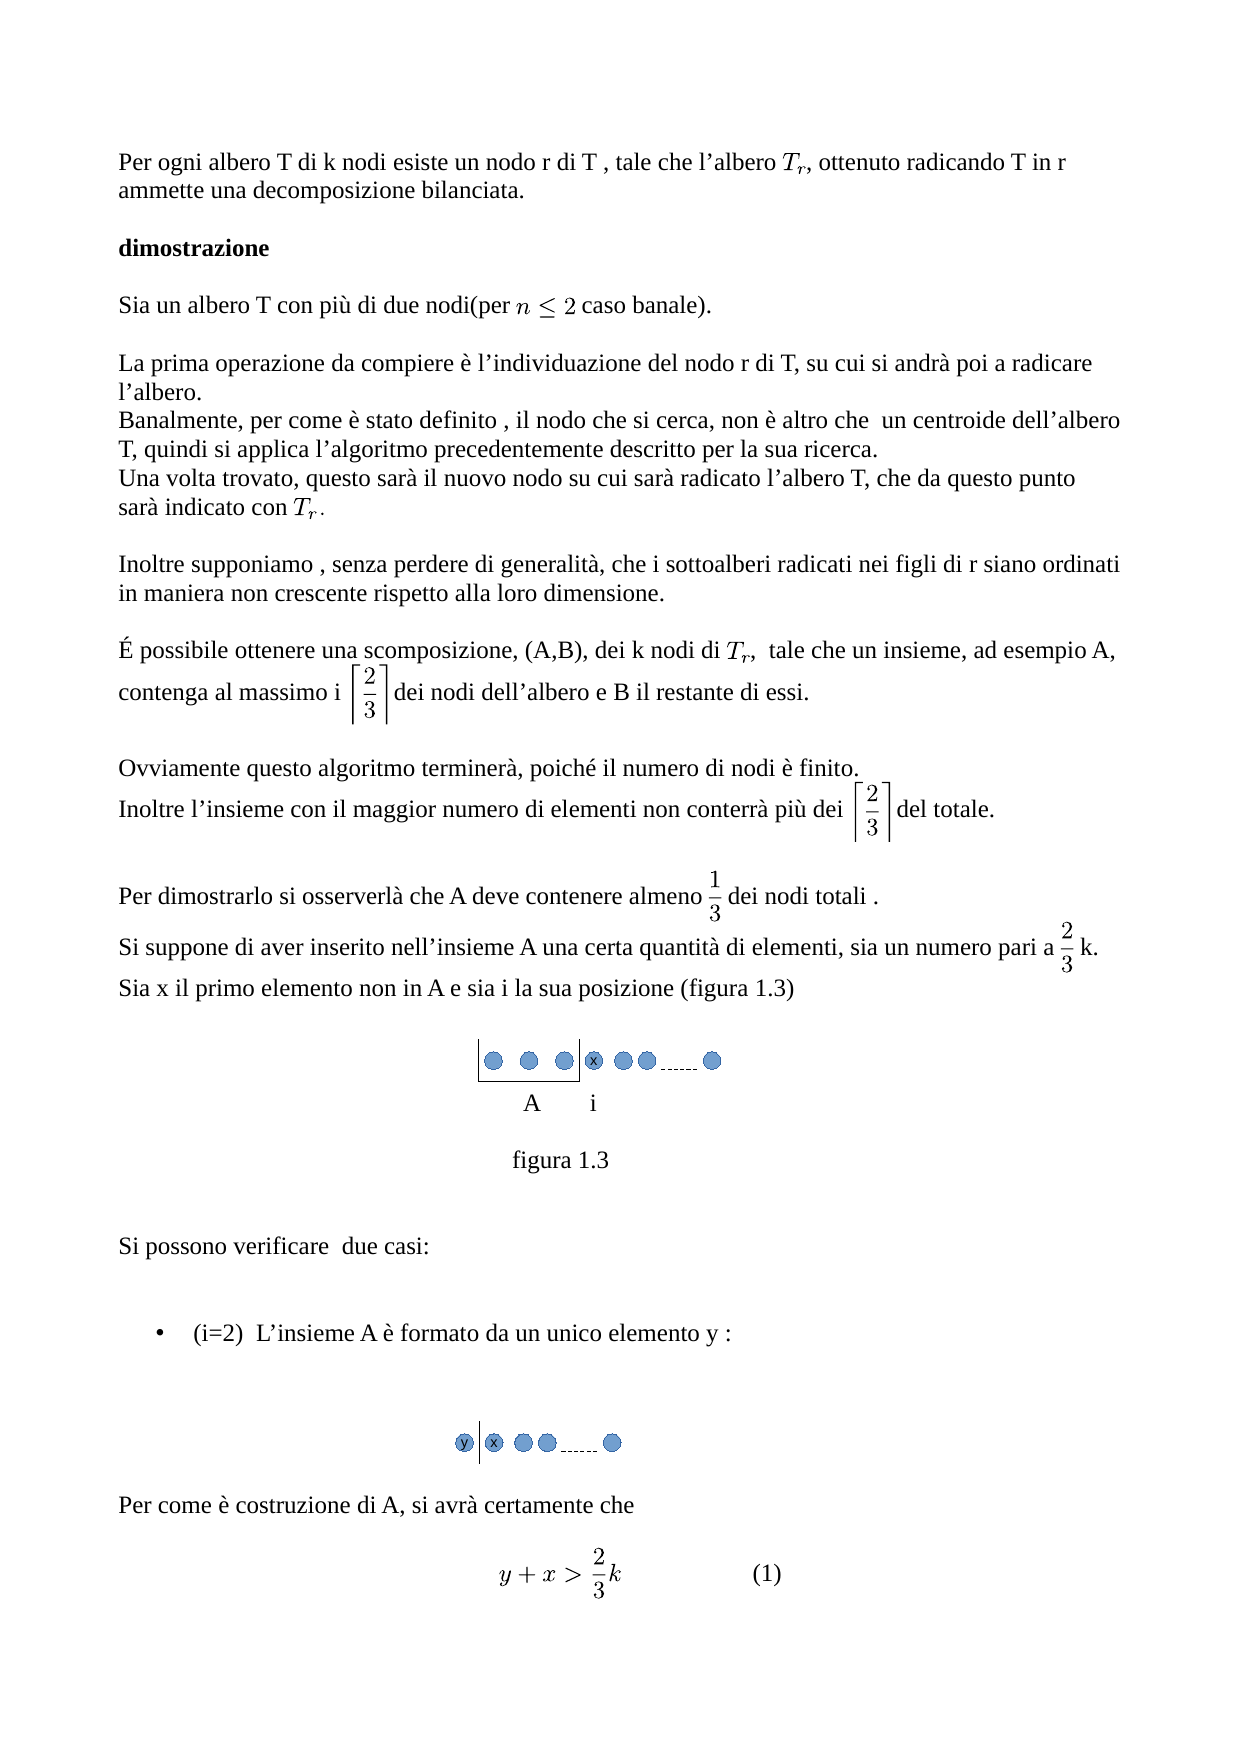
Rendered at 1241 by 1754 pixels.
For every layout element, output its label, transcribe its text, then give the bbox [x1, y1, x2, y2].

text figura 1.3 [118, 1145, 1122, 1174]
text Sia un albero T con più di due nodi(per caso banale). [118, 291, 1122, 319]
list (i=2) L’insieme A è formato da un unico elemento y : [156, 1318, 1122, 1346]
text del totale. [891, 782, 1122, 842]
text La prima operazione da compiere è l’individuazione del nodo r di T, su cui si andrà poi a radicare l’albero. [118, 348, 1122, 406]
text Inoltre supponiamo , senza perdere di generalità, che i sottoalberi radicati nei figli di r siano ordinati in maniera non crescente rispetto alla loro dimensione. [118, 549, 1122, 607]
text Per ogni albero T di k nodi esiste un nodo r di T , tale che l’albero , ottenuto radicando T in r ammette una decomposizione bilanciata. [118, 147, 1122, 204]
text dei nodi totali . [717, 871, 1122, 922]
text Banalmente, per come è stato definito , il nodo che si cerca, non è altro che un centroide dell’albero T, quindi si applica l’algoritmo precedentemente descritto per la sua ricerca. [118, 406, 1122, 463]
text Ovviamente questo algoritmo terminerà, poiché il numero di nodi è finito. [118, 753, 1122, 782]
text dimostrazione [118, 233, 1122, 262]
text Sia x il primo elemento non in A e sia i la sua posizione (figura 1.3) [118, 973, 1122, 1001]
text Si possono verificare due casi: [118, 1231, 1122, 1260]
text (1) [601, 1548, 1122, 1599]
text A i [118, 1088, 1122, 1116]
text [118, 1548, 596, 1599]
text É possibile ottenere una scomposizione, (A,B), dei k nodi di , tale che un insieme, ad esempio A, contenga al massimo i dei nodi dell’albero e B il restante di essi. [118, 636, 1122, 724]
text Si suppone di aver inserito nell’insieme A una certa quantità di elementi, sia un numero pari a [118, 922, 1064, 973]
text Per dimostrarlo si osserverlà che A deve contenere almeno [118, 871, 713, 922]
text k. [1069, 922, 1122, 973]
text Per come è costruzione di A, si avrà certamente che [118, 1490, 1122, 1519]
text Inoltre l’insieme con il maggior numero di elementi non conterrà più dei [118, 782, 854, 842]
text Una volta trovato, questo sarà il nuovo nodo su cui sarà radicato l’albero T, che da questo punto sarà indicato con [118, 463, 1122, 521]
